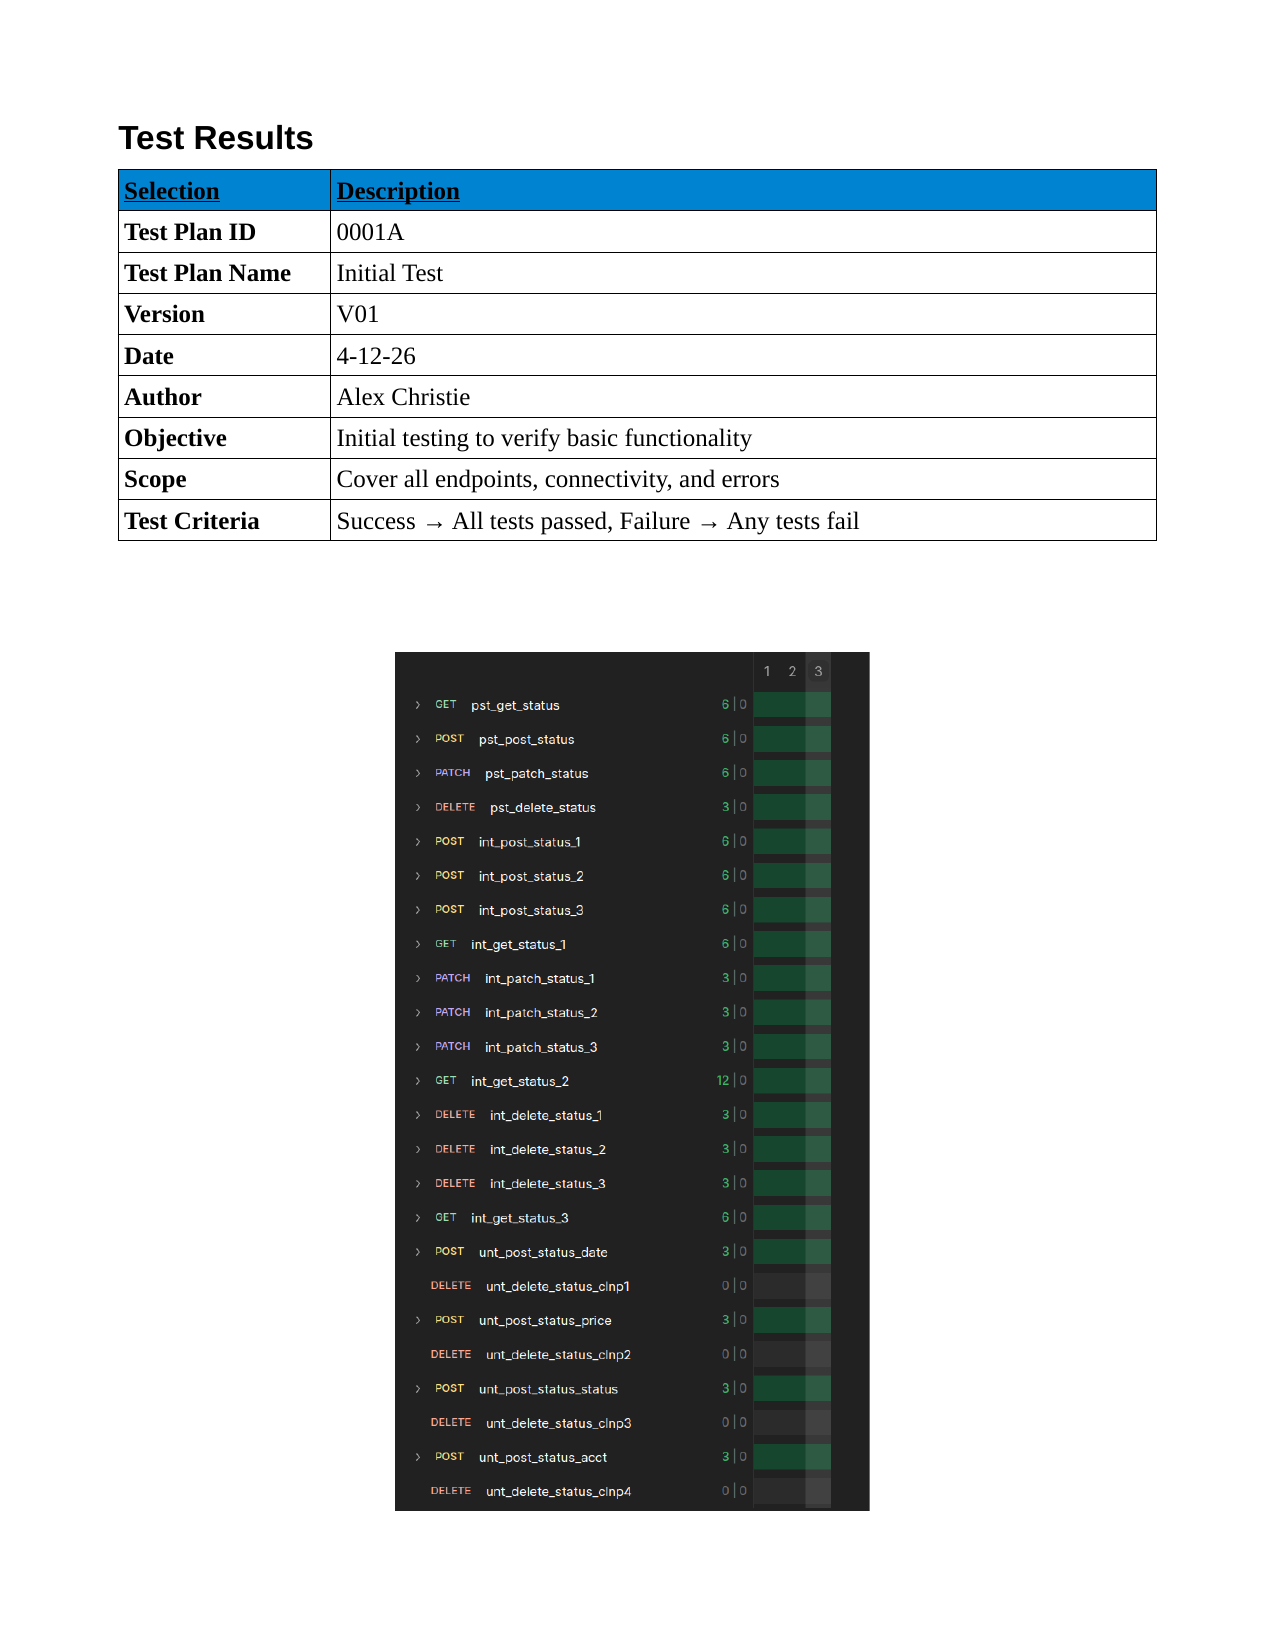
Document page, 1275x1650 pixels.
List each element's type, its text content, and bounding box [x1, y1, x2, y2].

table_cell Date [119, 335, 330, 375]
table_cell Success → All tests passed, Failure → Any tests fail [331, 500, 1156, 540]
table_cell 0001A [331, 211, 1156, 252]
table_cell Objective [119, 418, 330, 458]
picture [395, 652, 870, 1511]
table_cell Alex Christie [331, 376, 1156, 417]
table_header Description [331, 170, 1156, 210]
table_cell Scope [119, 459, 330, 499]
table_cell Test Plan Name [119, 253, 330, 293]
table_cell Test Criteria [119, 500, 330, 540]
table_cell Test Plan ID [119, 211, 330, 252]
table_cell Initial testing to verify basic functionality [331, 418, 1156, 458]
subtitle Test Results [118, 118, 1157, 157]
table_cell Version [119, 294, 330, 334]
table_cell Cover all endpoints, connectivity, and errors [331, 459, 1156, 499]
table_header Selection [119, 170, 330, 210]
table_cell 4-12-26 [331, 335, 1156, 375]
table_cell Initial Test [331, 253, 1156, 293]
table_cell V01 [331, 294, 1156, 334]
table_cell Author [119, 376, 330, 417]
